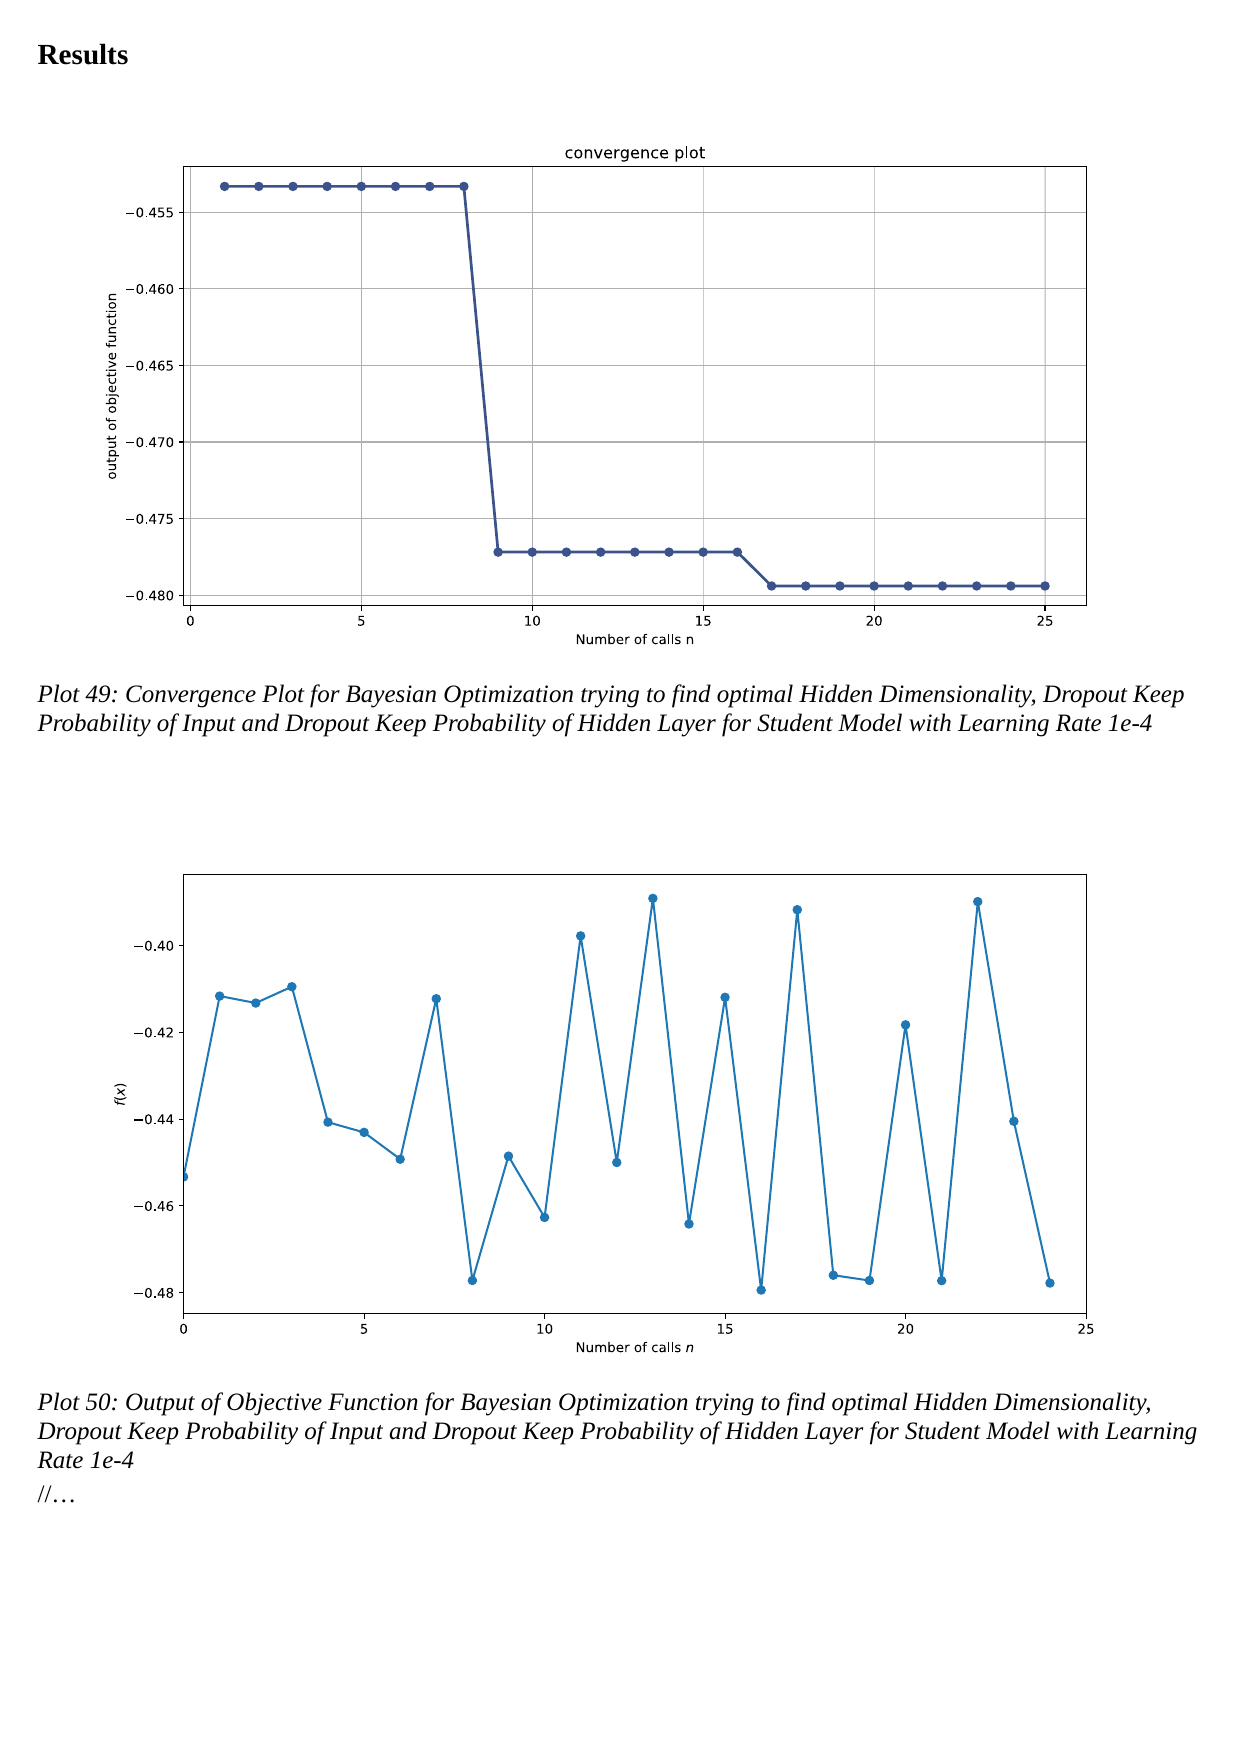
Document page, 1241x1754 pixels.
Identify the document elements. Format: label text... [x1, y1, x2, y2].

subtitle Results [37, 37, 1203, 71]
text Plot 50: Output of Objective Function for Bayesian Optimization trying to find optimal Hidden Dimensionality, Dropout Keep Probability of Input and Dropout Keep Probability of Hidden Layer for Student Model with Learning Rate 1e-4 [37, 804, 1203, 1473]
text //… [37, 1473, 1203, 1508]
text Plot 49: Convergence Plot for Bayesian Optimization trying to find optimal Hidden Dimensionality, Dropout Keep Probability of Input and Dropout Keep Probability of Hidden Layer for Student Model with Learning Rate 1e-4 [37, 96, 1203, 737]
text [37, 792, 1203, 804]
